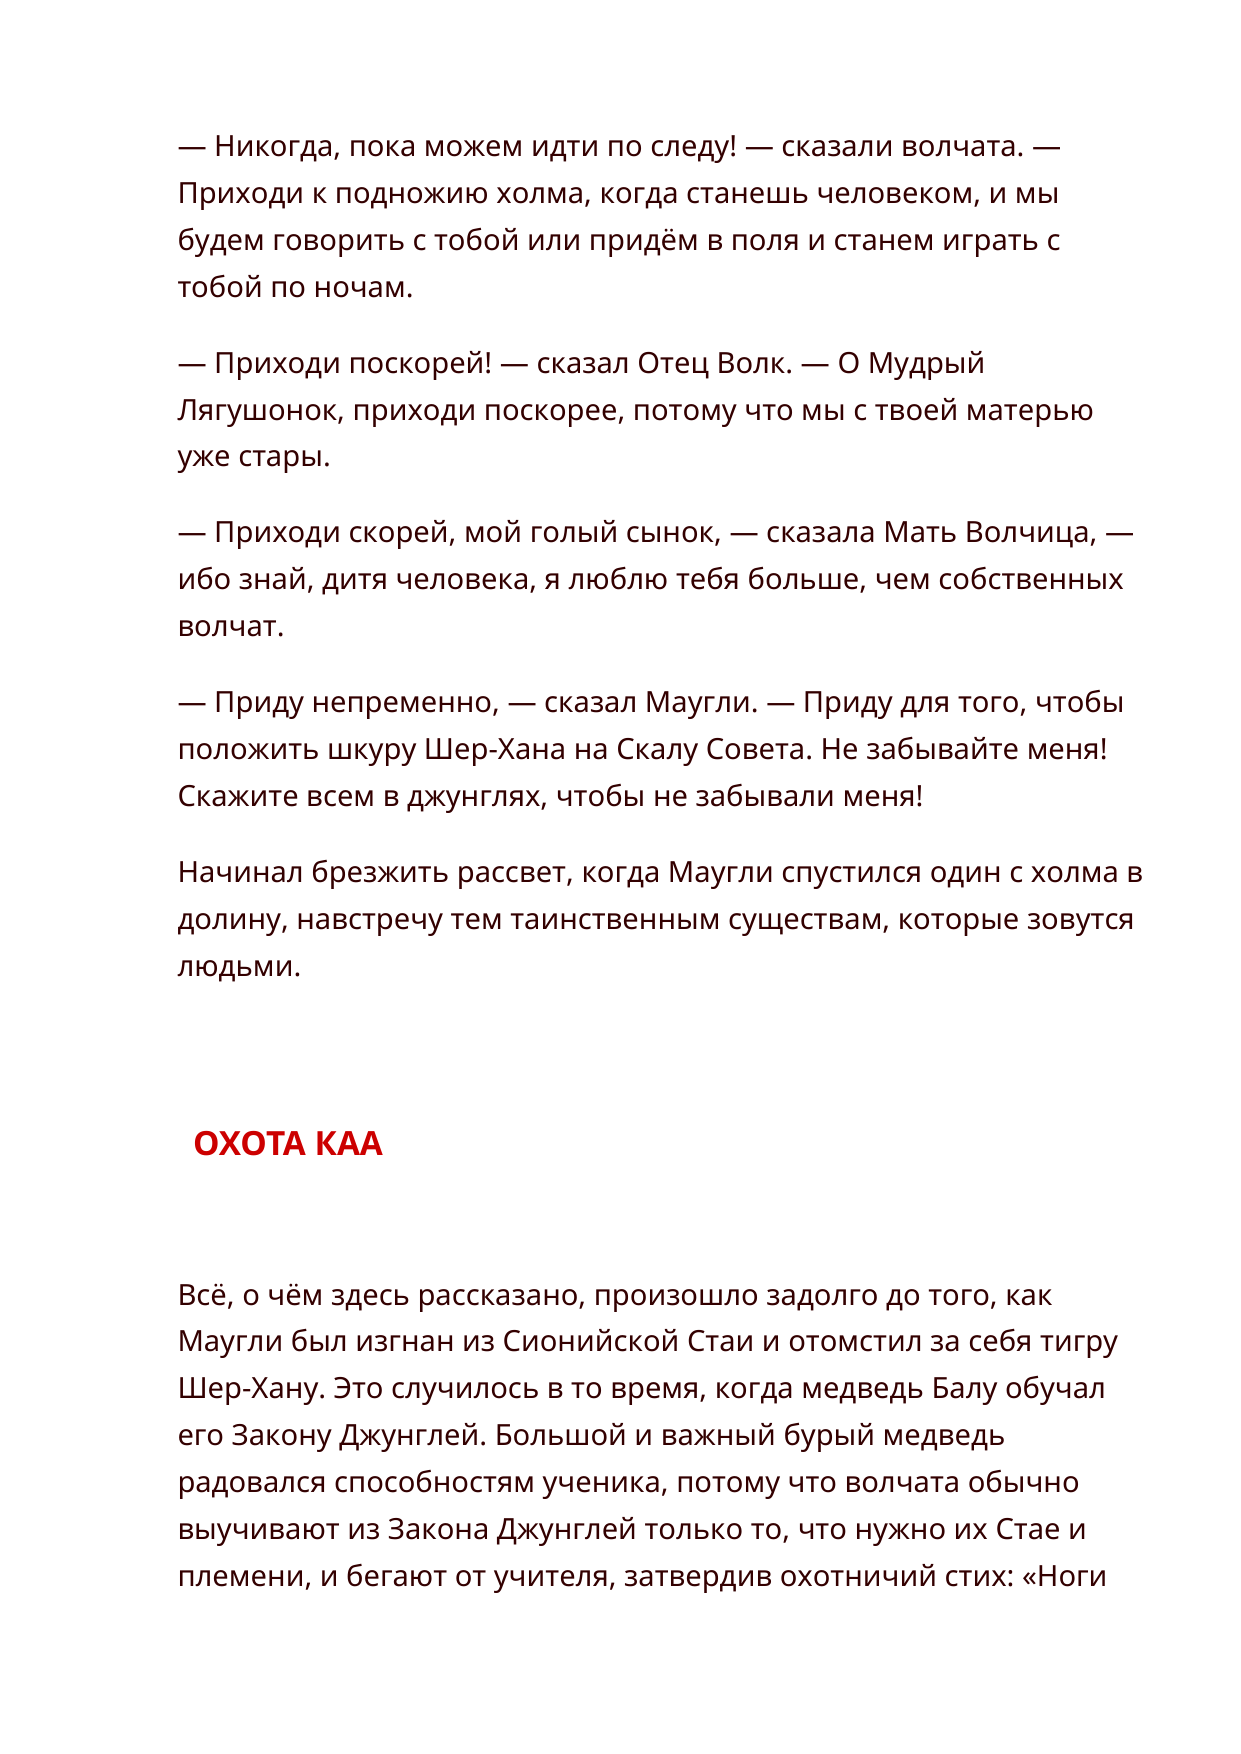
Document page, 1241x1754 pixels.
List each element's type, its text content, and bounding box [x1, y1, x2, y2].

text Всё, о чём здесь рассказано, произошло задолго до того, как Маугли был изгнан из Сионийской Стаи и отомстил за себя тигру Шер-Хану. Это случилось в то время, когда медведь Балу обучал его Закону Джунглей. Большой и важный бурый медведь радовался способностям ученика, потому что волчата обычно выучивают из Закона Джунглей только то, что нужно их Стае и племени, и бегают от учителя, затвердив охотничий стих: «Ноги [177, 1267, 1152, 1595]
text Начинал брезжить рассвет, когда Маугли спустился один с холма в долину, навстречу тем таинственным существам, которые зовутся людьми. [177, 844, 1152, 985]
subtitle ОХОТА КАА [193, 1115, 1136, 1165]
text — Никогда, пока можем идти по следу! — сказали волчата. — Приходи к подножию холма, когда станешь человеком, и мы будем говорить с тобой или придём в поля и станем играть с тобой по ночам. [177, 118, 1152, 306]
text — Приходи поскорей! — сказал Отец Волк. — О Мудрый Лягушонок, приходи поскорее, потому что мы с твоей матерью уже стары. [177, 335, 1152, 475]
text — Приду непременно, — сказал Маугли. — Приду для того, чтобы положить шкуру Шер-Хана на Скалу Совета. Не забывайте меня! Скажите всем в джунглях, чтобы не забывали меня! [177, 674, 1152, 815]
text — Приходи скорей, мой голый сынок, — сказала Мать Волчица, — ибо знай, дитя человека, я люблю тебя больше, чем собственных волчат. [177, 504, 1152, 645]
